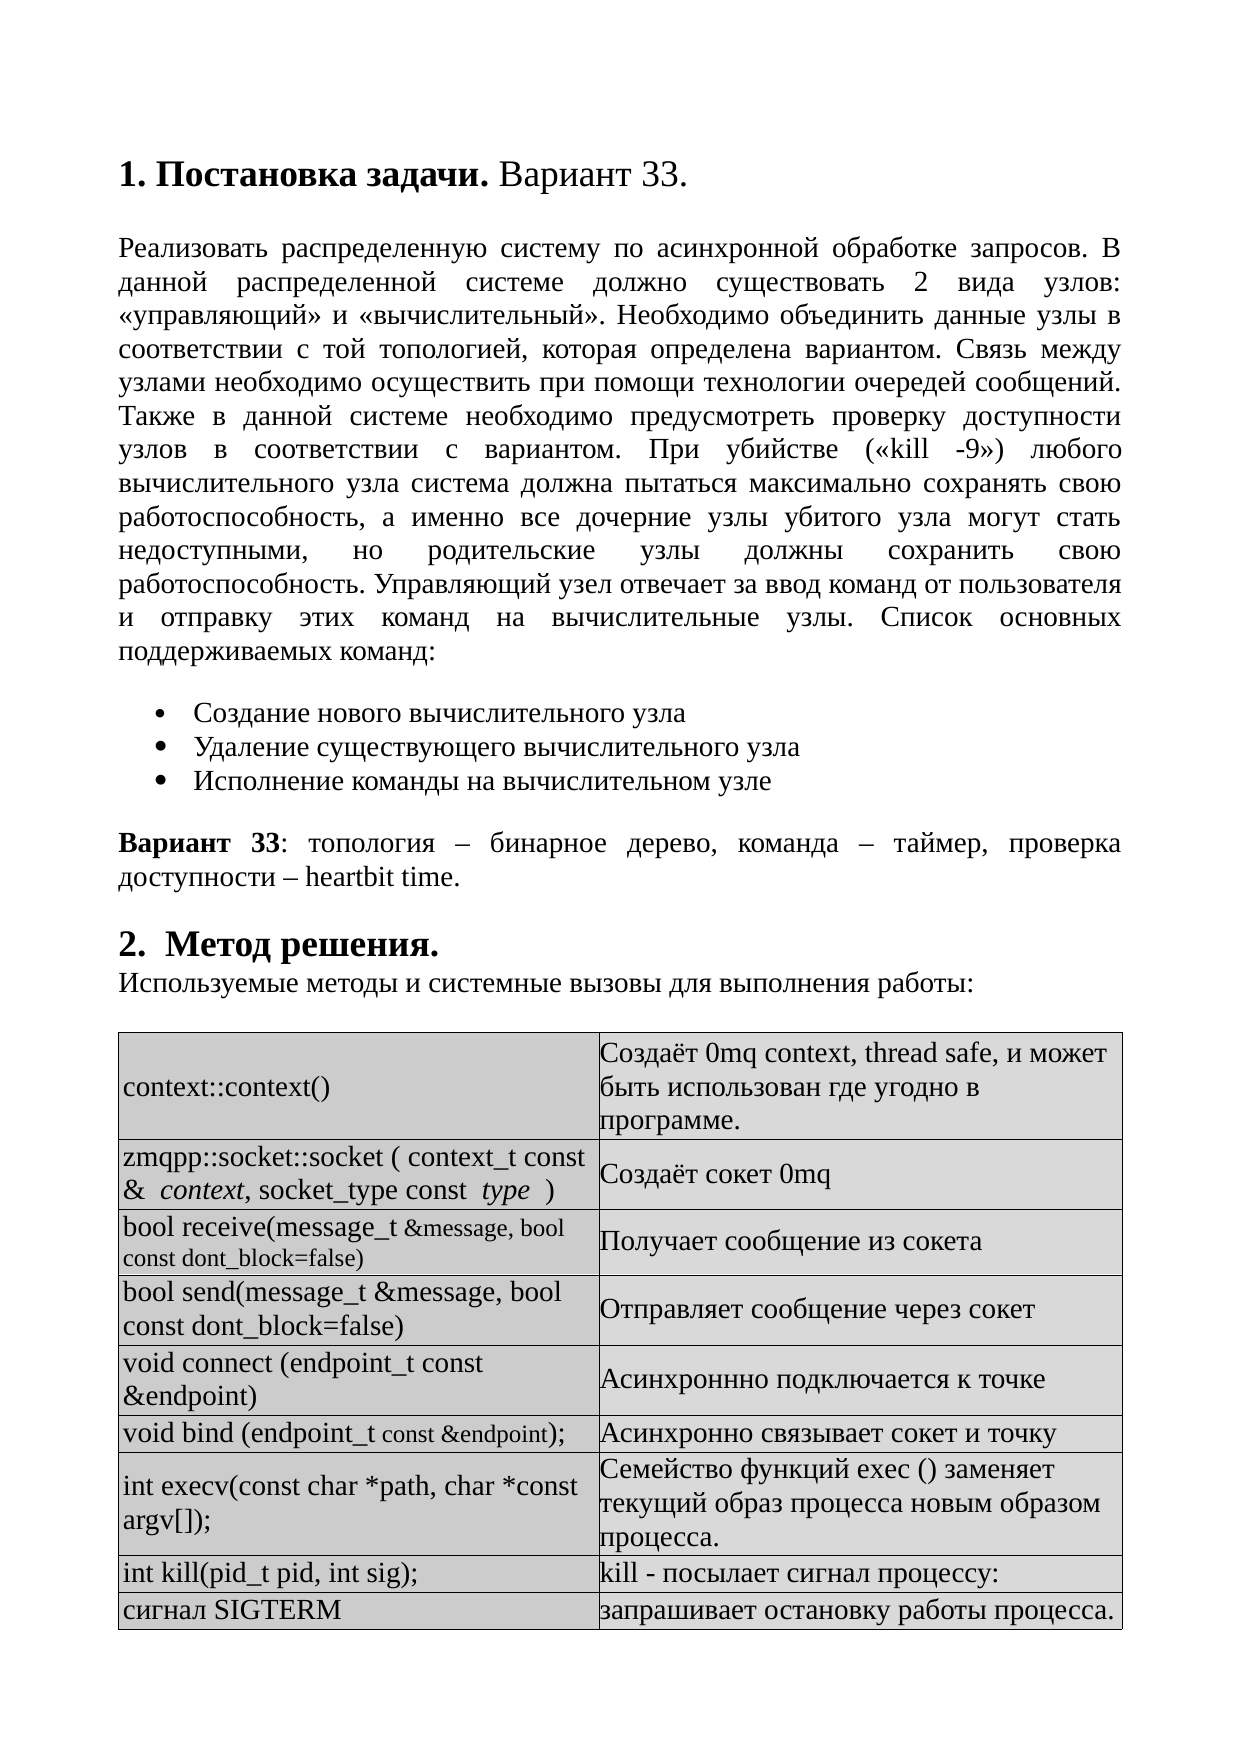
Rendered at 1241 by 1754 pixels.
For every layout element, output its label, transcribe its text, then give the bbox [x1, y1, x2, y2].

text Реализовать распределенную систему по асинхронной обработке запросов. В данной распределенной системе должно существовать 2 вида узлов: «управляющий» и «вычислительный». Необходимо объединить данные узлы в соответствии с той топологией, которая определена вариантом. Связь между узлами необходимо осуществить при помощи технологии очередей сообщений. Также в данной системе необходимо предусмотреть проверку доступности узлов в соответствии с вариантом. При убийстве («kill -9») любого вычислительного узла система должна пытаться максимально сохранять свою работоспособность, а именно все дочерние узлы убитого узла могут стать недоступными, но родительские узлы должны сохранить свою работоспособность. Управляющий узел отвечает за ввод команд от пользователя и отправку этих команд на вычислительные узлы. Список основных поддерживаемых команд: [118, 230, 1122, 666]
table_cell Семейство функций exec () заменяет текущий образ процесса новым образом процесса. [600, 1453, 1122, 1555]
table_cell kill - посылает сигнал процессу: [600, 1556, 1122, 1592]
text 1. Постановка задачи. Вариант 33. [118, 152, 1122, 195]
list Удаление существующего вычислительного узла [156, 729, 1122, 763]
table_cell void connect (endpoint_t const &endpoint) [119, 1346, 599, 1415]
text Используемые методы и системные вызовы для выполнения работы: [118, 965, 1122, 998]
table_cell Получает сообщение из сокета [600, 1210, 1122, 1274]
table_cell bool send(message_t &message, bool const dont_block=false) [119, 1276, 599, 1345]
table_cell Асинхроннно подключается к точке [600, 1346, 1122, 1415]
table_cell Отправляет сообщение через сокет [600, 1276, 1122, 1345]
table_cell Создаёт сокет 0mq [600, 1140, 1122, 1209]
list Исполнение команды на вычислительном узле [156, 763, 1122, 796]
text Вариант 33: топология – бинарное дерево, команда – таймер, проверка доступности – heartbit time. [118, 826, 1122, 893]
table_header Создаёт 0mq context, thread safe, и может быть использован где угодно в программе. [600, 1033, 1122, 1139]
table_cell void bind (endpoint_t const &endpoint); [119, 1416, 599, 1452]
table_cell int execv(const char *path, char *const argv[]); [119, 1453, 599, 1555]
text 2. Метод решения. [118, 922, 1122, 965]
table_cell сигнал SIGTERM [119, 1593, 599, 1629]
table_cell zmqpp::socket::socket ( context_t const & context, socket_type const type ) [119, 1140, 599, 1209]
table_cell Асинхронно связывает сокет и точку [600, 1416, 1122, 1452]
list Создание нового вычислительного узла [156, 696, 1122, 729]
table_cell запрашивает остановку работы процесса. [600, 1593, 1122, 1629]
table_cell bool receive(message_t &message, bool const dont_block=false) [119, 1210, 599, 1274]
table_cell int kill(pid_t pid, int sig); [119, 1556, 599, 1592]
table_header context::context() [119, 1033, 599, 1139]
